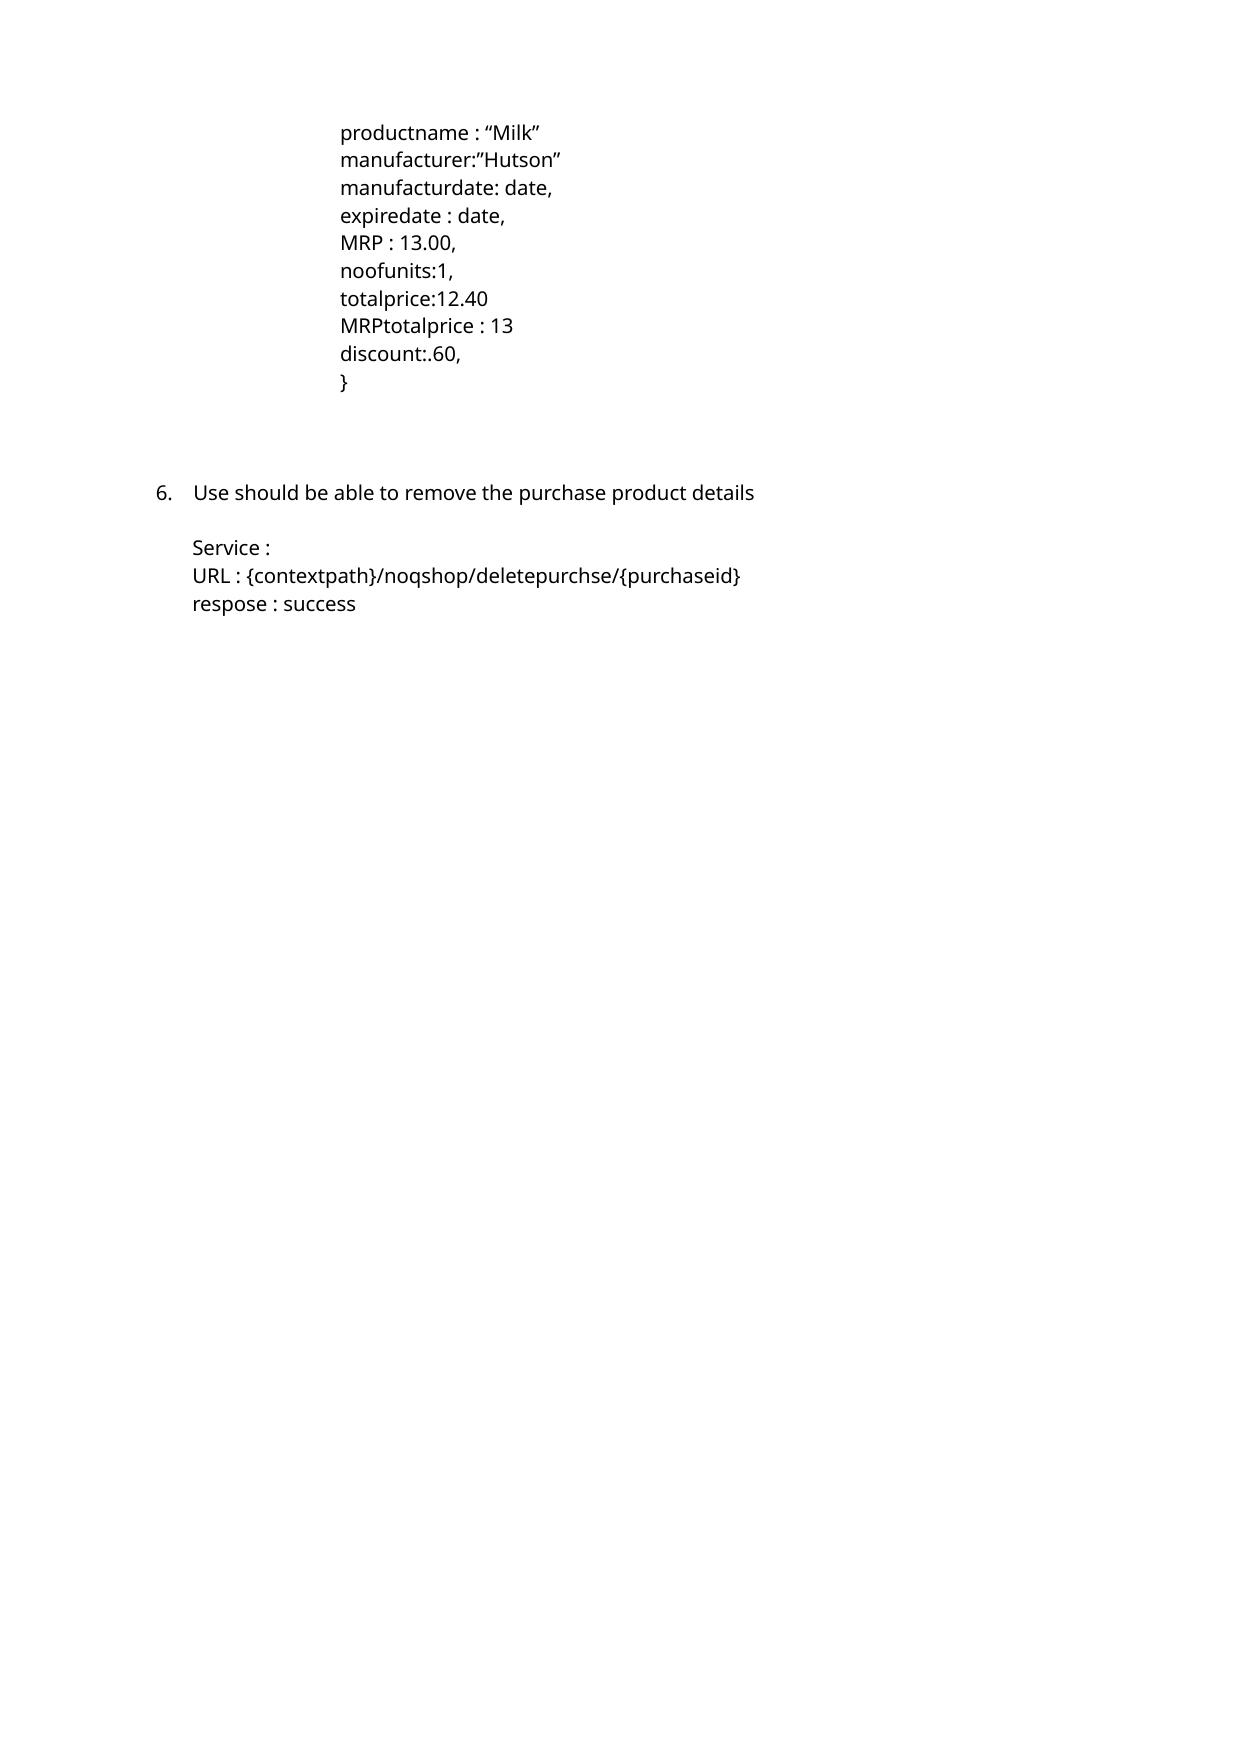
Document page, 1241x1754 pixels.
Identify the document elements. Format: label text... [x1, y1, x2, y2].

text productname : “Milk” [118, 118, 1122, 146]
text Service : [118, 534, 1122, 561]
text totalprice:12.40 [118, 284, 1122, 312]
text expiredate : date, [118, 201, 1122, 229]
text discount:.60, [118, 340, 1122, 367]
text MRP : 13.00, [118, 229, 1122, 257]
text respose : success [118, 589, 1122, 617]
text manufacturer:”Hutson” [118, 146, 1122, 173]
text } [118, 367, 1122, 395]
text noofunits:1, [118, 257, 1122, 284]
list Use should be able to remove the purchase product details [156, 478, 1122, 506]
text manufacturdate: date, [118, 173, 1122, 201]
text MRPtotalprice : 13 [118, 312, 1122, 340]
text URL : {contextpath}/noqshop/deletepurchse/{purchaseid} [118, 561, 1122, 589]
